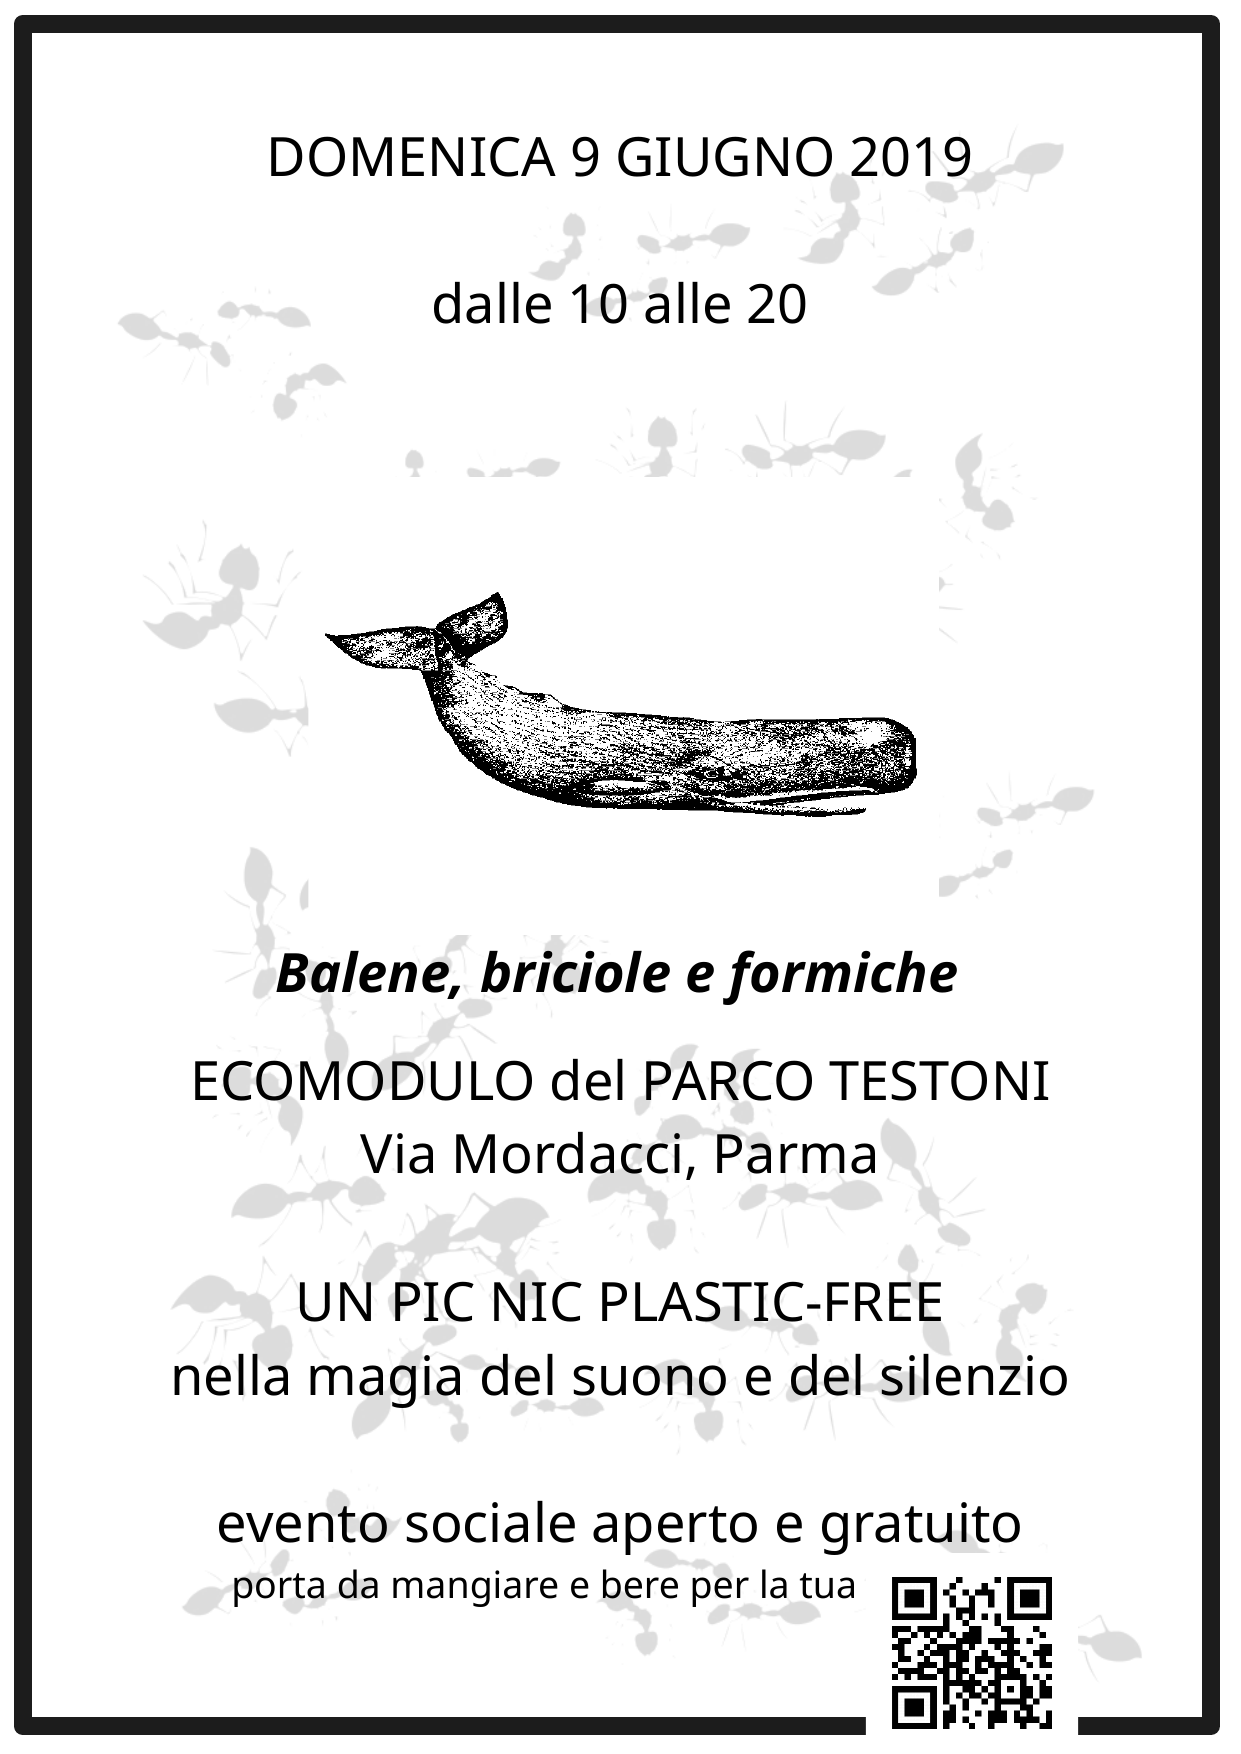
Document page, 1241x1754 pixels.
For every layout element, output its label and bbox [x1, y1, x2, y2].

picture [865, 1553, 1079, 1754]
